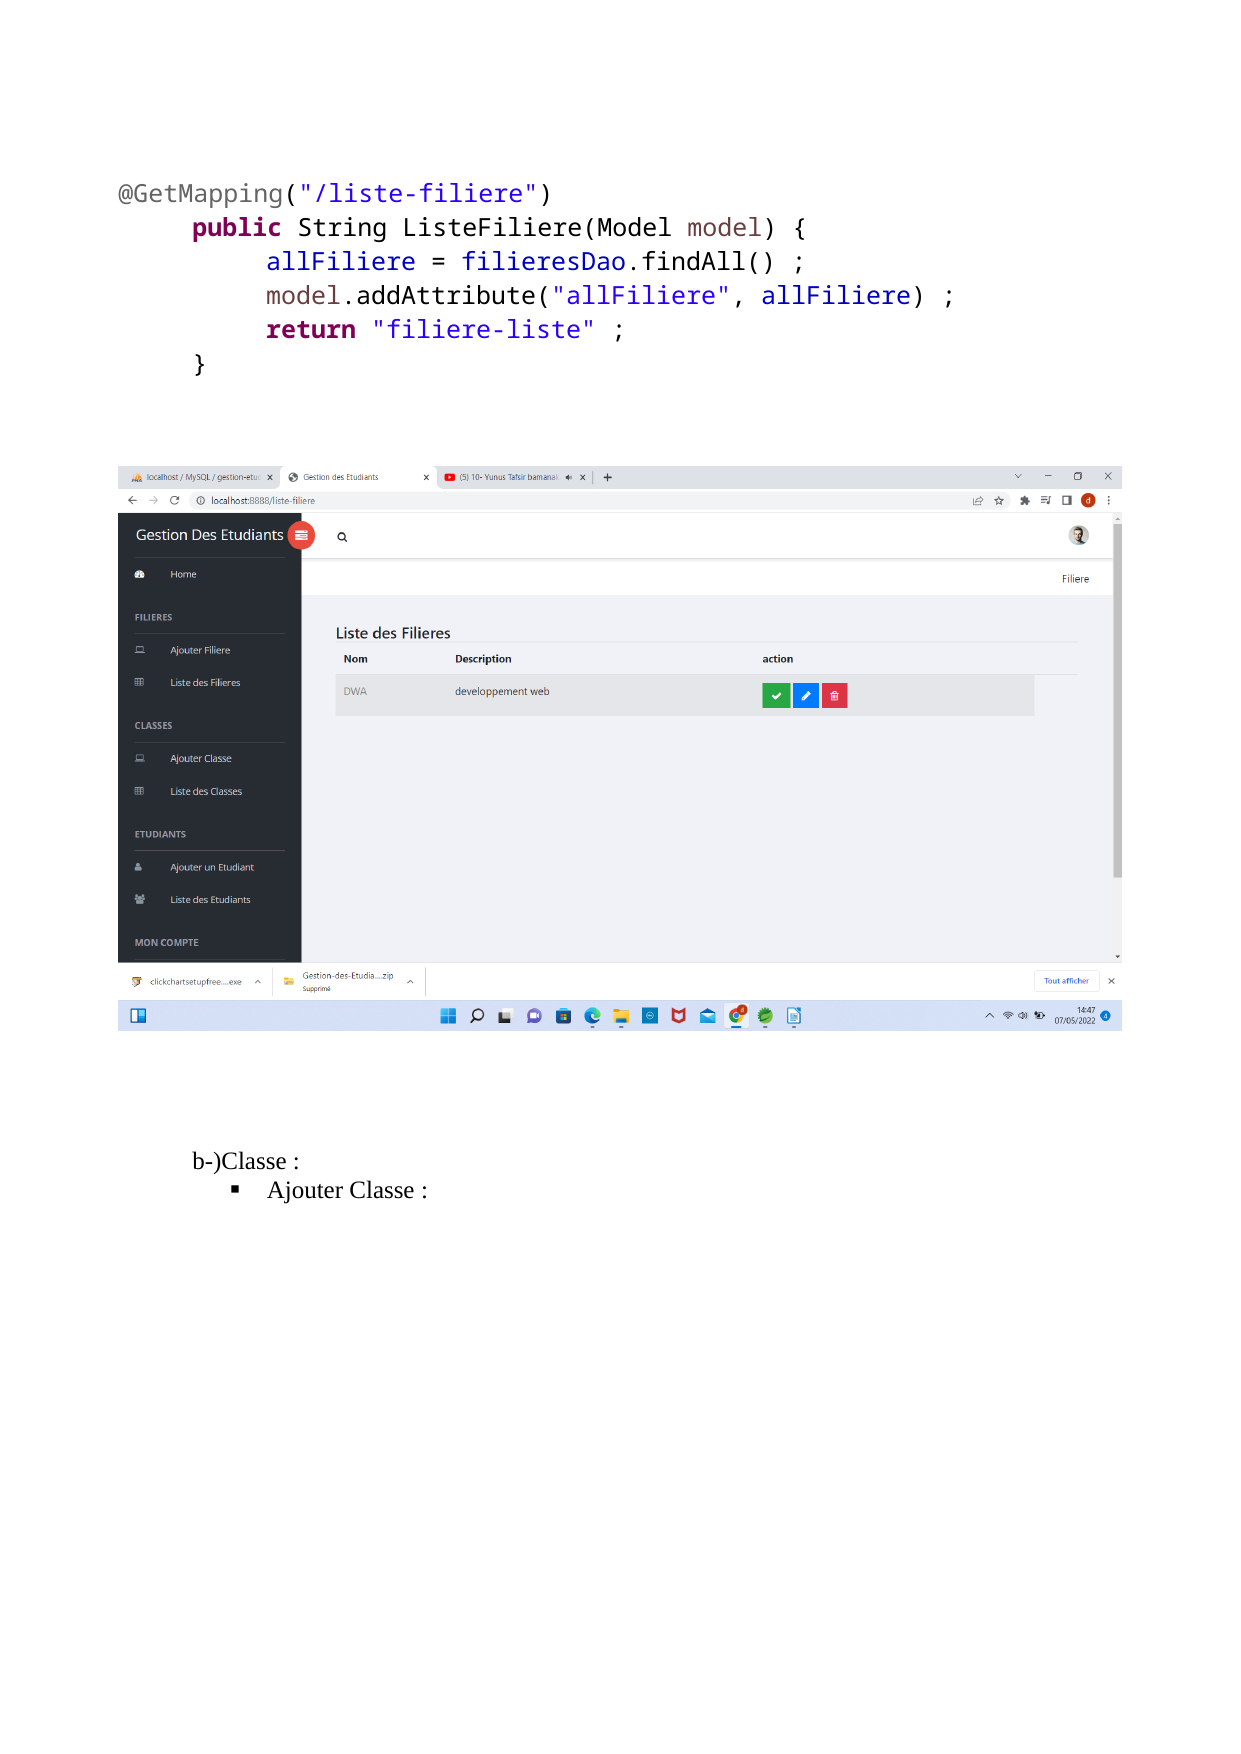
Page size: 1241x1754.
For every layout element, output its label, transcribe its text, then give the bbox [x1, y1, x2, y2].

text allFiliere = filieresDao.findAll() ; [118, 244, 1122, 278]
picture [118, 466, 1123, 1031]
text } [118, 346, 1122, 380]
text model.addAttribute("allFiliere", allFiliere) ; [118, 278, 1122, 312]
text b-)Classe : [118, 1146, 1122, 1175]
text return "filiere-liste" ; [118, 312, 1122, 346]
text public String ListeFiliere(Model model) { [118, 210, 1122, 244]
text @GetMapping("/liste-filiere") [118, 176, 1122, 210]
list Ajouter Classe : [229, 1175, 1122, 1203]
